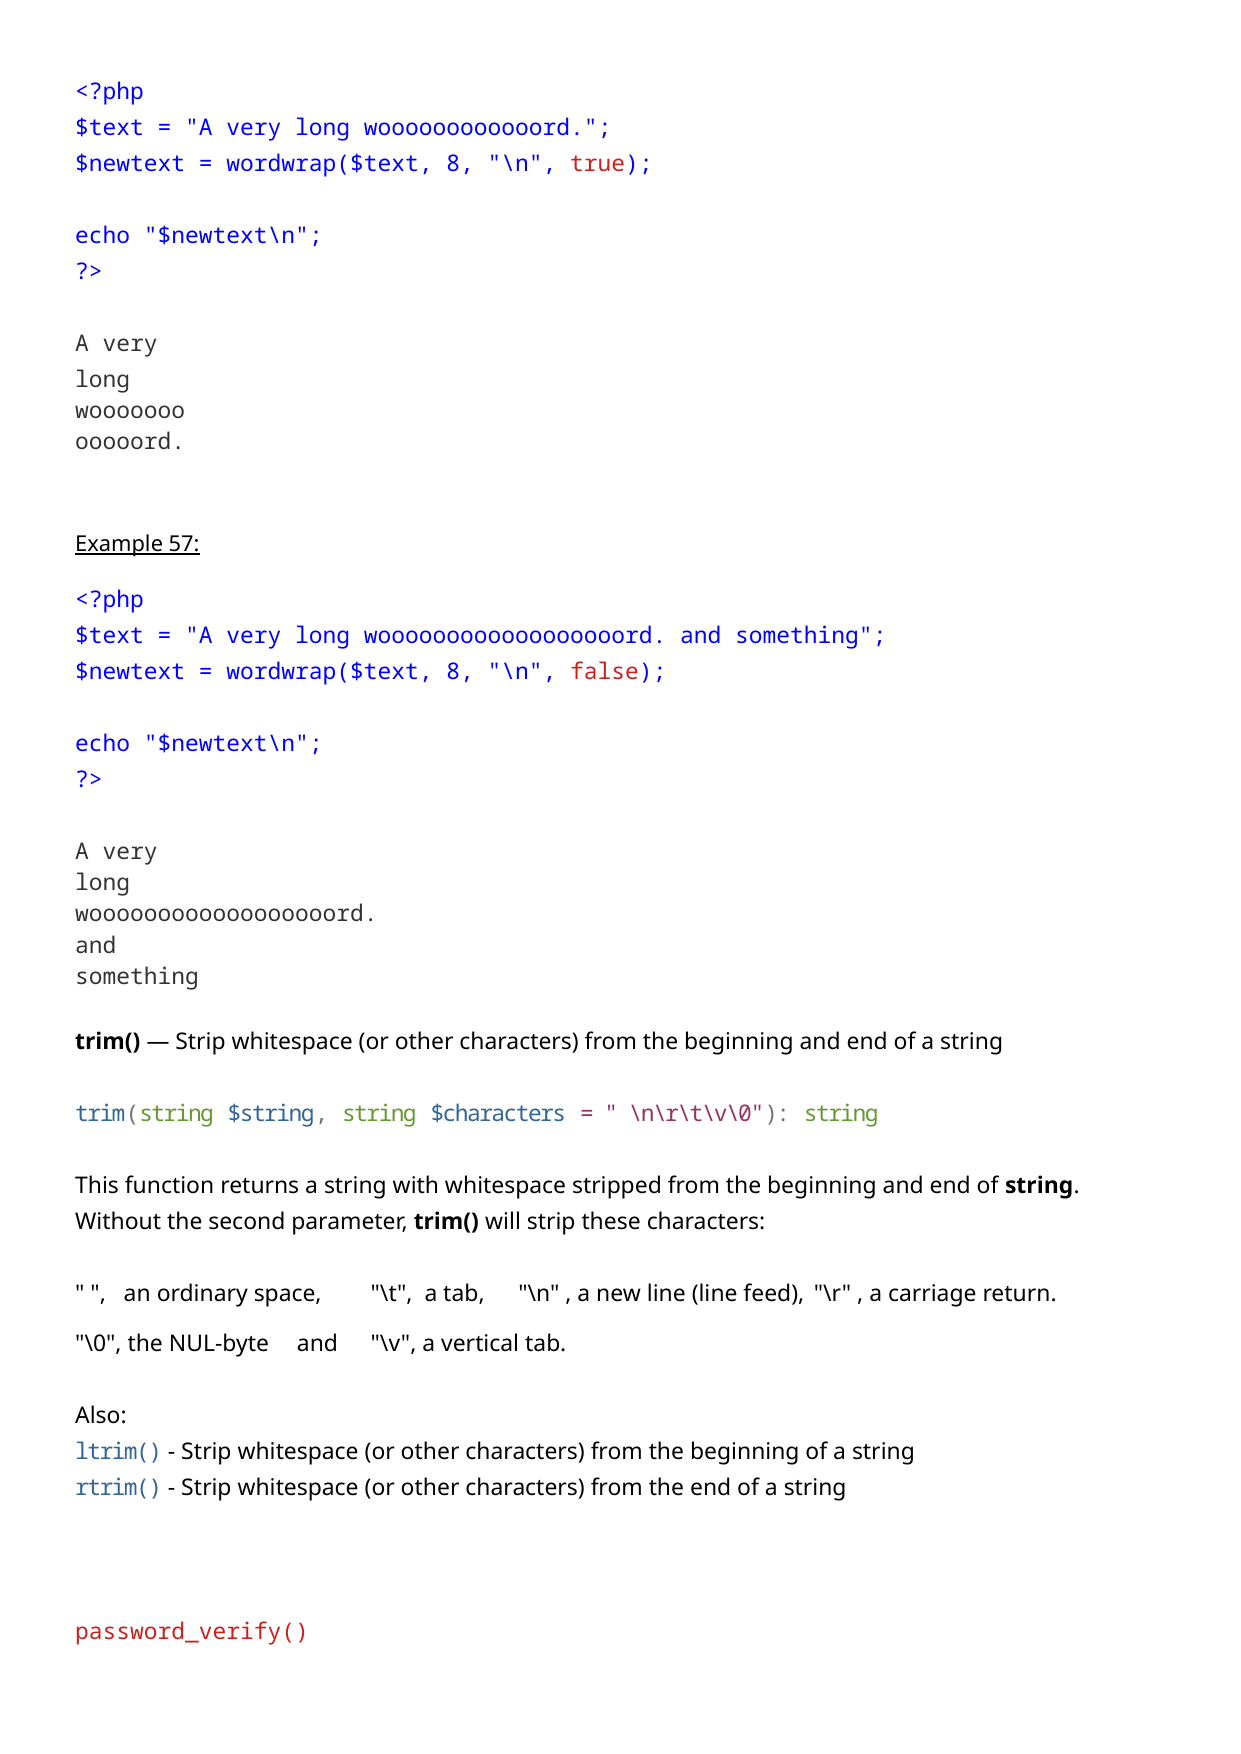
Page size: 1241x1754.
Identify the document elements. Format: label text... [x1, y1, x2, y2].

text trim(string $string, string $characters = " \n\r\t\v\0"): string [75, 1097, 1166, 1128]
text Example 57: [75, 528, 1166, 558]
text something [75, 960, 1166, 991]
text password_verify() [75, 1615, 1166, 1646]
text <?php $text = "A very long woooooooooooord."; $newtext = wordwrap($text, 8, "\n", true); echo "$newtext\n"; ?> [75, 75, 1166, 286]
text A very [75, 327, 1166, 358]
text Also: [75, 1399, 1166, 1431]
text long [75, 866, 1166, 897]
text wooooooo [75, 394, 1166, 425]
text " ", an ordinary space, "\t", a tab, "\n" , a new line (line feed), "\r" , a carriage return. [75, 1277, 1166, 1308]
text ltrim() - Strip whitespace (or other characters) from the beginning of a string [75, 1435, 1166, 1466]
text <?php $text = "A very long woooooooooooooooooord. and something"; $newtext = wordwrap($text, 8, "\n", false); echo "$newtext\n"; ?> [75, 583, 1166, 794]
text rtrim() - Strip whitespace (or other characters) from the end of a string [75, 1471, 1166, 1502]
text ooooord. [75, 425, 1166, 456]
text woooooooooooooooooord. [75, 897, 1166, 929]
text and [75, 929, 1166, 960]
text A very [75, 835, 1166, 866]
text long [75, 362, 1166, 394]
text This function returns a string with whitespace stripped from the beginning and end of string. Without the second parameter, trim() will strip these characters: [75, 1169, 1166, 1236]
text "\0", the NUL-byte and "\v", a vertical tab. [75, 1327, 1166, 1359]
text trim() — Strip whitespace (or other characters) from the beginning and end of a string [75, 1025, 1166, 1057]
